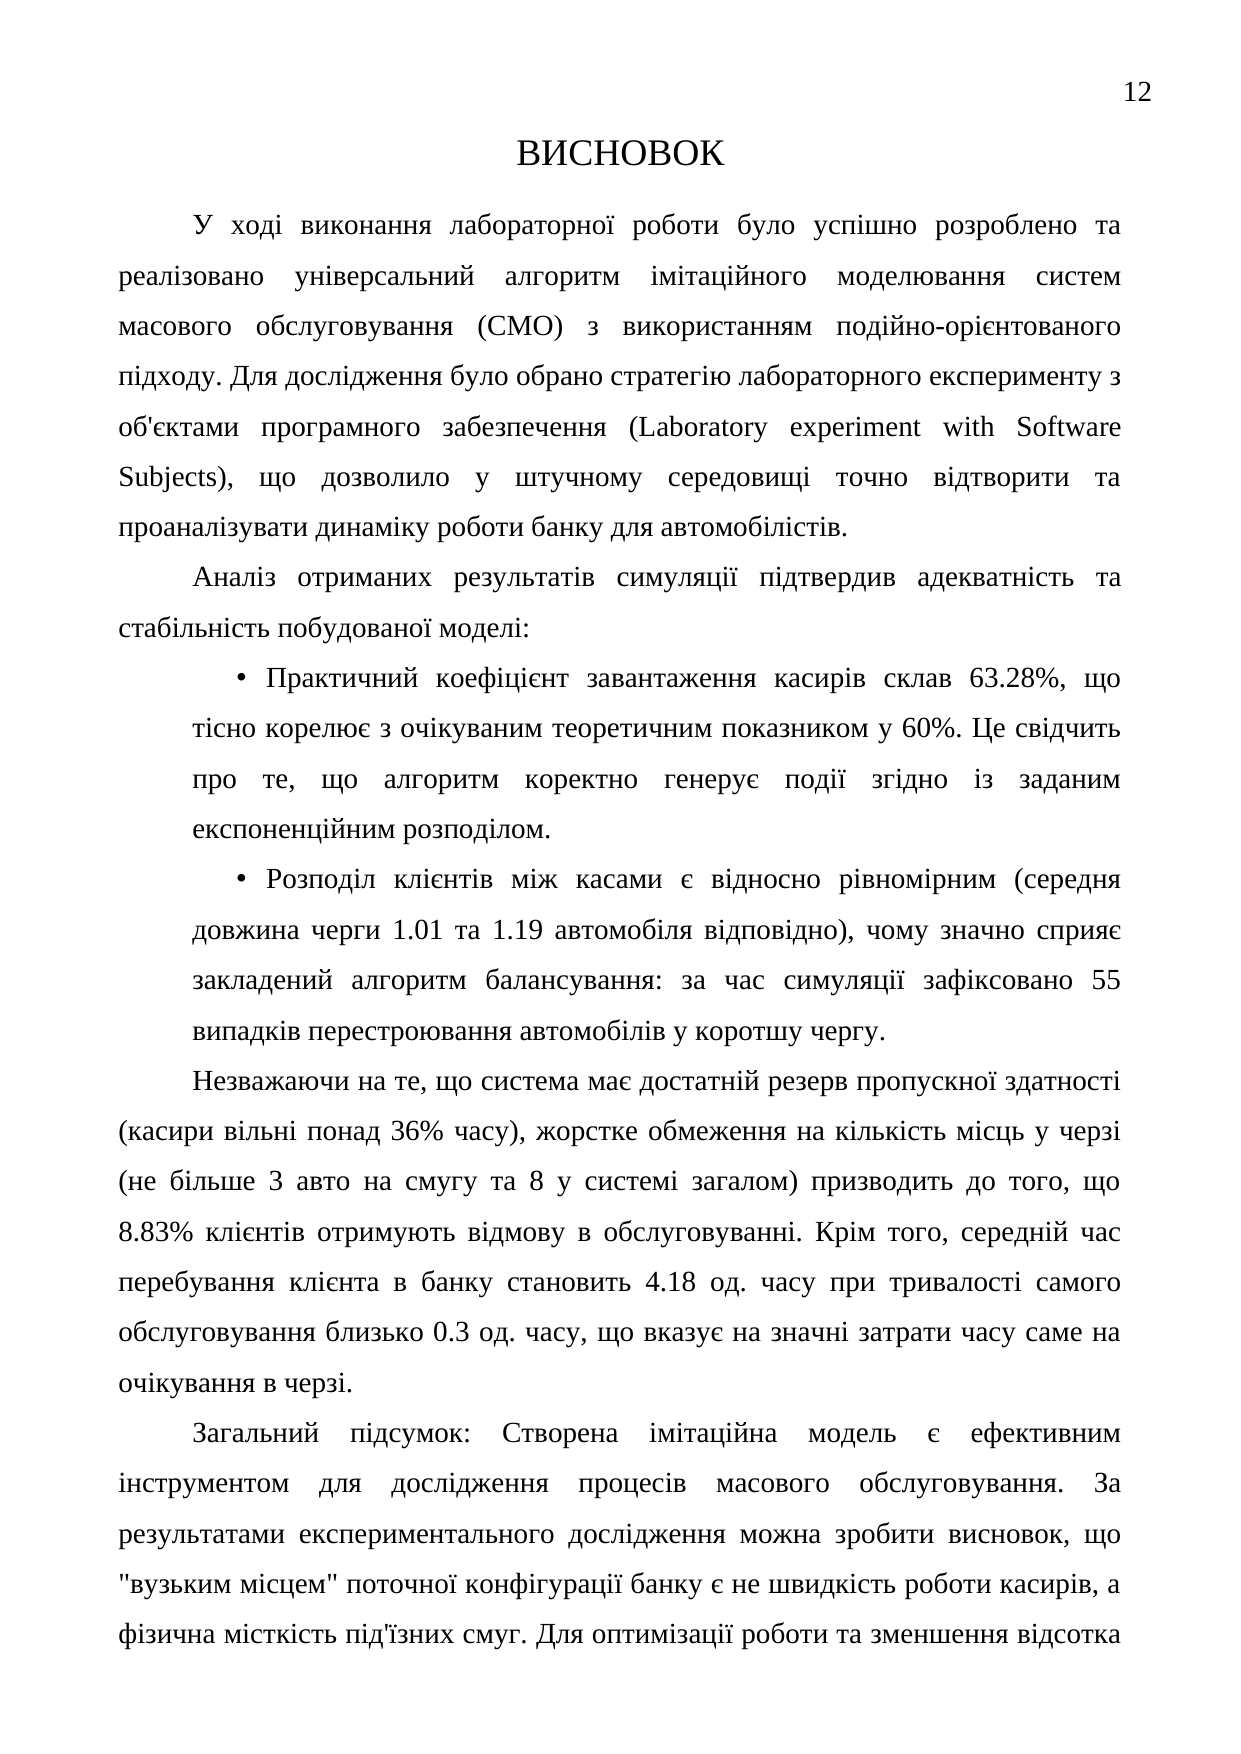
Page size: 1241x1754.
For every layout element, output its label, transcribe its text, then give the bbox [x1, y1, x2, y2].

text Загальний підсумок: Створена імітаційна модель є ефективним інструментом для дослідження процесів масового обслуговування. За результатами експериментального дослідження можна зробити висновок, що "вузьким місцем" поточної конфігурації банку є не швидкість роботи касирів, а фізична місткість під'їзних смуг. Для оптимізації роботи та зменшення відсотка [118, 1415, 1122, 1650]
text Незважаючи на те, що система має достатній резерв пропускної здатності (касири вільні понад 36% часу), жорстке обмеження на кількість місць у черзі (не більше 3 авто на смугу та 8 у системі загалом) призводить до того, що 8.83% клієнтів отримують відмову в обслуговуванні. Крім того, середній час перебування клієнта в банку становить 4.18 од. часу при тривалості самого обслуговування близько 0.3 од. часу, що вказує на значні затрати часу саме на очікування в черзі. [118, 1063, 1122, 1398]
list Розподіл клієнтів між касами є відносно рівномірним (середня довжина черги 1.01 та 1.19 автомобіля відповідно), чому значно сприяє закладений алгоритм балансування: за час симуляції зафіксовано 55 випадків перестроювання автомобілів у коротшу чергу. [162, 862, 1122, 1046]
text У ході виконання лабораторної роботи було успішно розроблено та реалізовано універсальний алгоритм імітаційного моделювання систем масового обслуговування (СМО) з використанням подійно-орієнтованого підходу. Для дослідження було обрано стратегію лабораторного експерименту з об'єктами програмного забезпечення (Laboratory experiment with Software Subjects), що дозволило у штучному середовищі точно відтворити та проаналізувати динаміку роботи банку для автомобілістів. [118, 207, 1122, 543]
subtitle Висновок [118, 130, 1122, 173]
text Аналіз отриманих результатів симуляції підтвердив адекватність та стабільність побудованої моделі: [118, 559, 1122, 643]
list Практичний коефіцієнт завантаження касирів склав 63.28%, що тісно корелює з очікуваним теоретичним показником у 60%. Це свідчить про те, що алгоритм коректно генерує події згідно із заданим експоненційним розподілом. [162, 660, 1122, 845]
